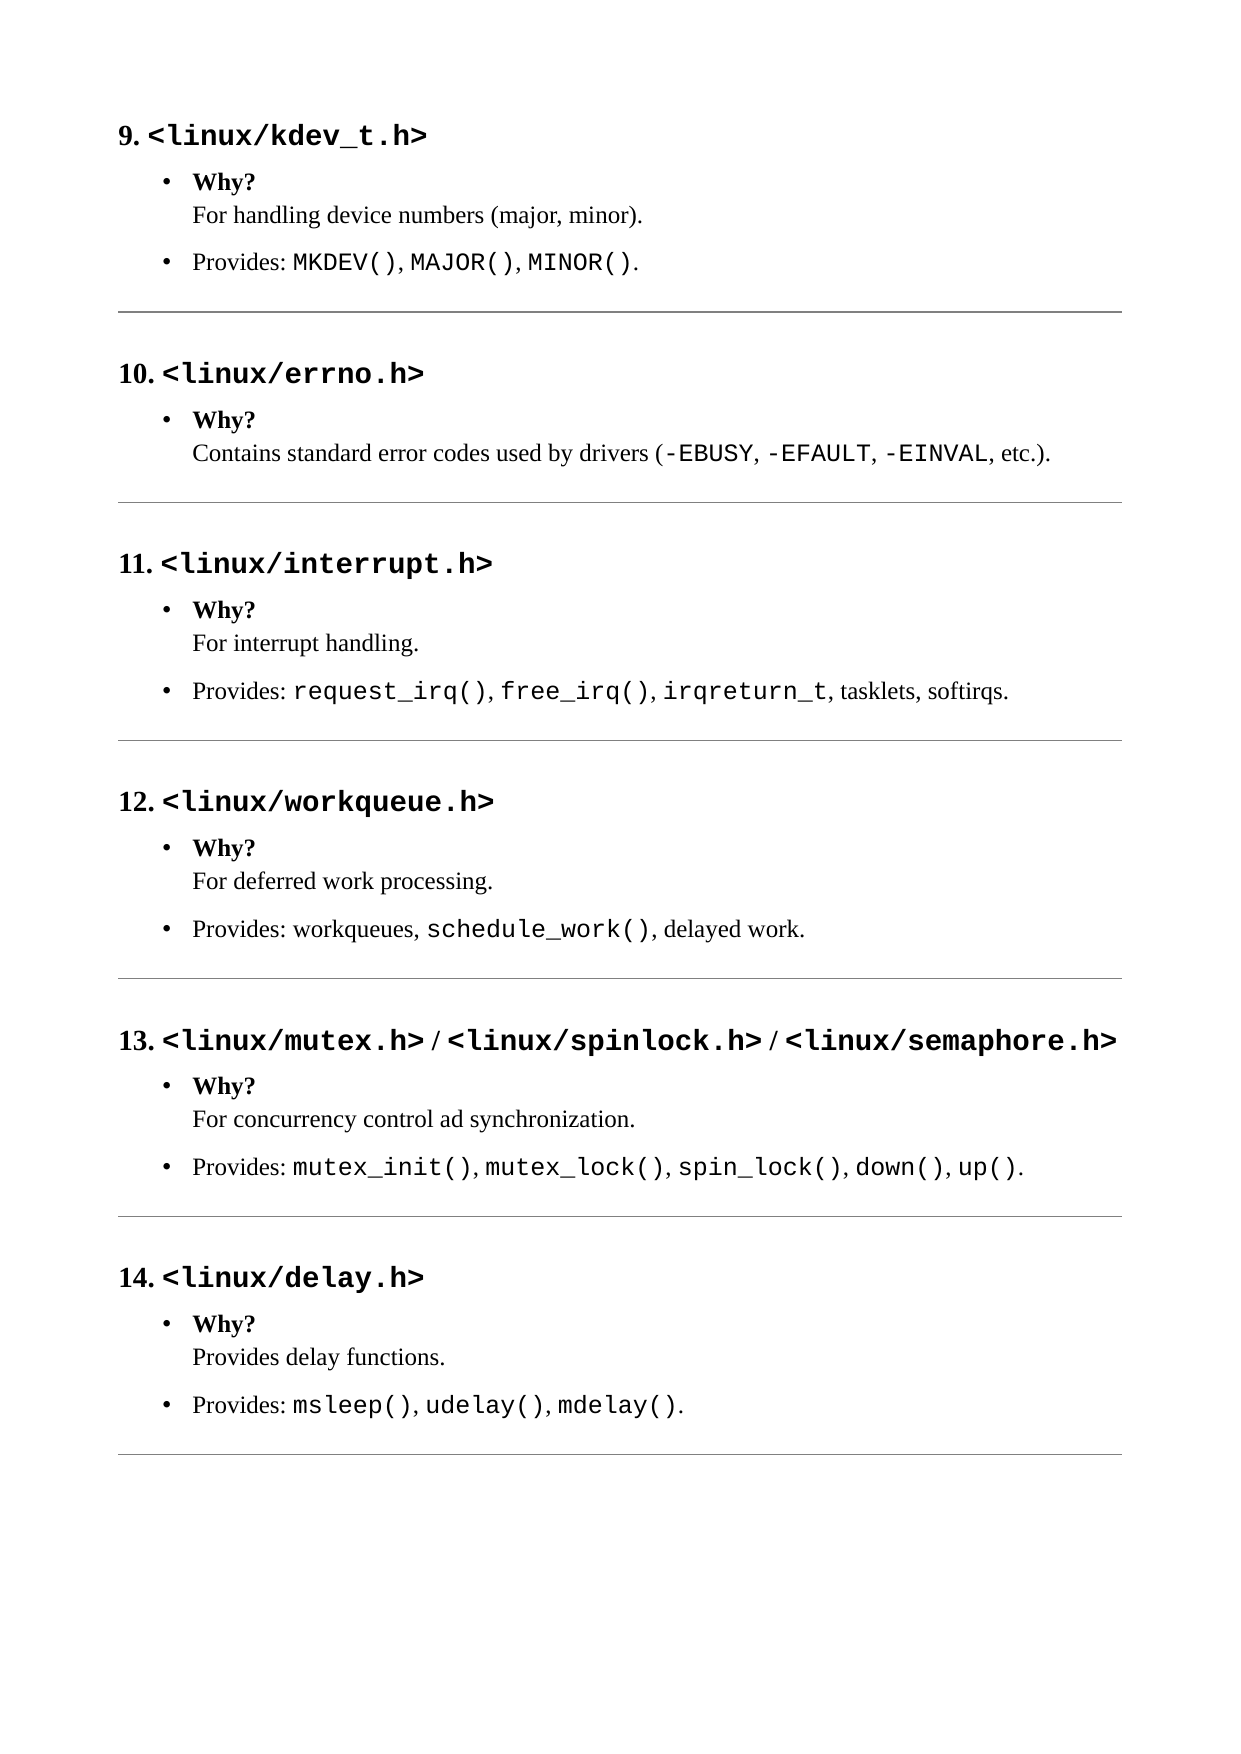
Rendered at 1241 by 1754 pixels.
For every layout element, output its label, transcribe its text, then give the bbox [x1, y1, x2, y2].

list Provides: workqueues, schedule_work(), delayed work. [162, 914, 1122, 944]
subtitle 9. <linux/kdev_t.h> [118, 118, 1122, 154]
subtitle 13. <linux/mutex.h> / <linux/spinlock.h> / <linux/semaphore.h> [118, 1023, 1122, 1059]
list Why? For interrupt handling. [162, 595, 1122, 657]
subtitle 14. <linux/delay.h> [118, 1261, 1122, 1297]
list Why? Contains standard error codes used by drivers (-EBUSY, -EFAULT, -EINVAL, etc.). [162, 405, 1122, 468]
list Provides: mutex_init(), mutex_lock(), spin_lock(), down(), up(). [162, 1152, 1122, 1183]
subtitle 10. <linux/errno.h> [118, 356, 1122, 392]
subtitle 11. <linux/interrupt.h> [118, 547, 1122, 583]
list Why? For handling device numbers (major, minor). [162, 167, 1122, 228]
list Why? For deferred work processing. [162, 833, 1122, 895]
list Provides: msleep(), udelay(), mdelay(). [162, 1390, 1122, 1421]
subtitle 12. <linux/workqueue.h> [118, 784, 1122, 821]
list Provides: MKDEV(), MAJOR(), MINOR(). [162, 247, 1122, 278]
list Why? Provides delay functions. [162, 1309, 1122, 1371]
list Why? For concurrency control ad synchronization. [162, 1071, 1122, 1133]
list Provides: request_irq(), free_irq(), irqreturn_t, tasklets, softirqs. [162, 676, 1122, 707]
